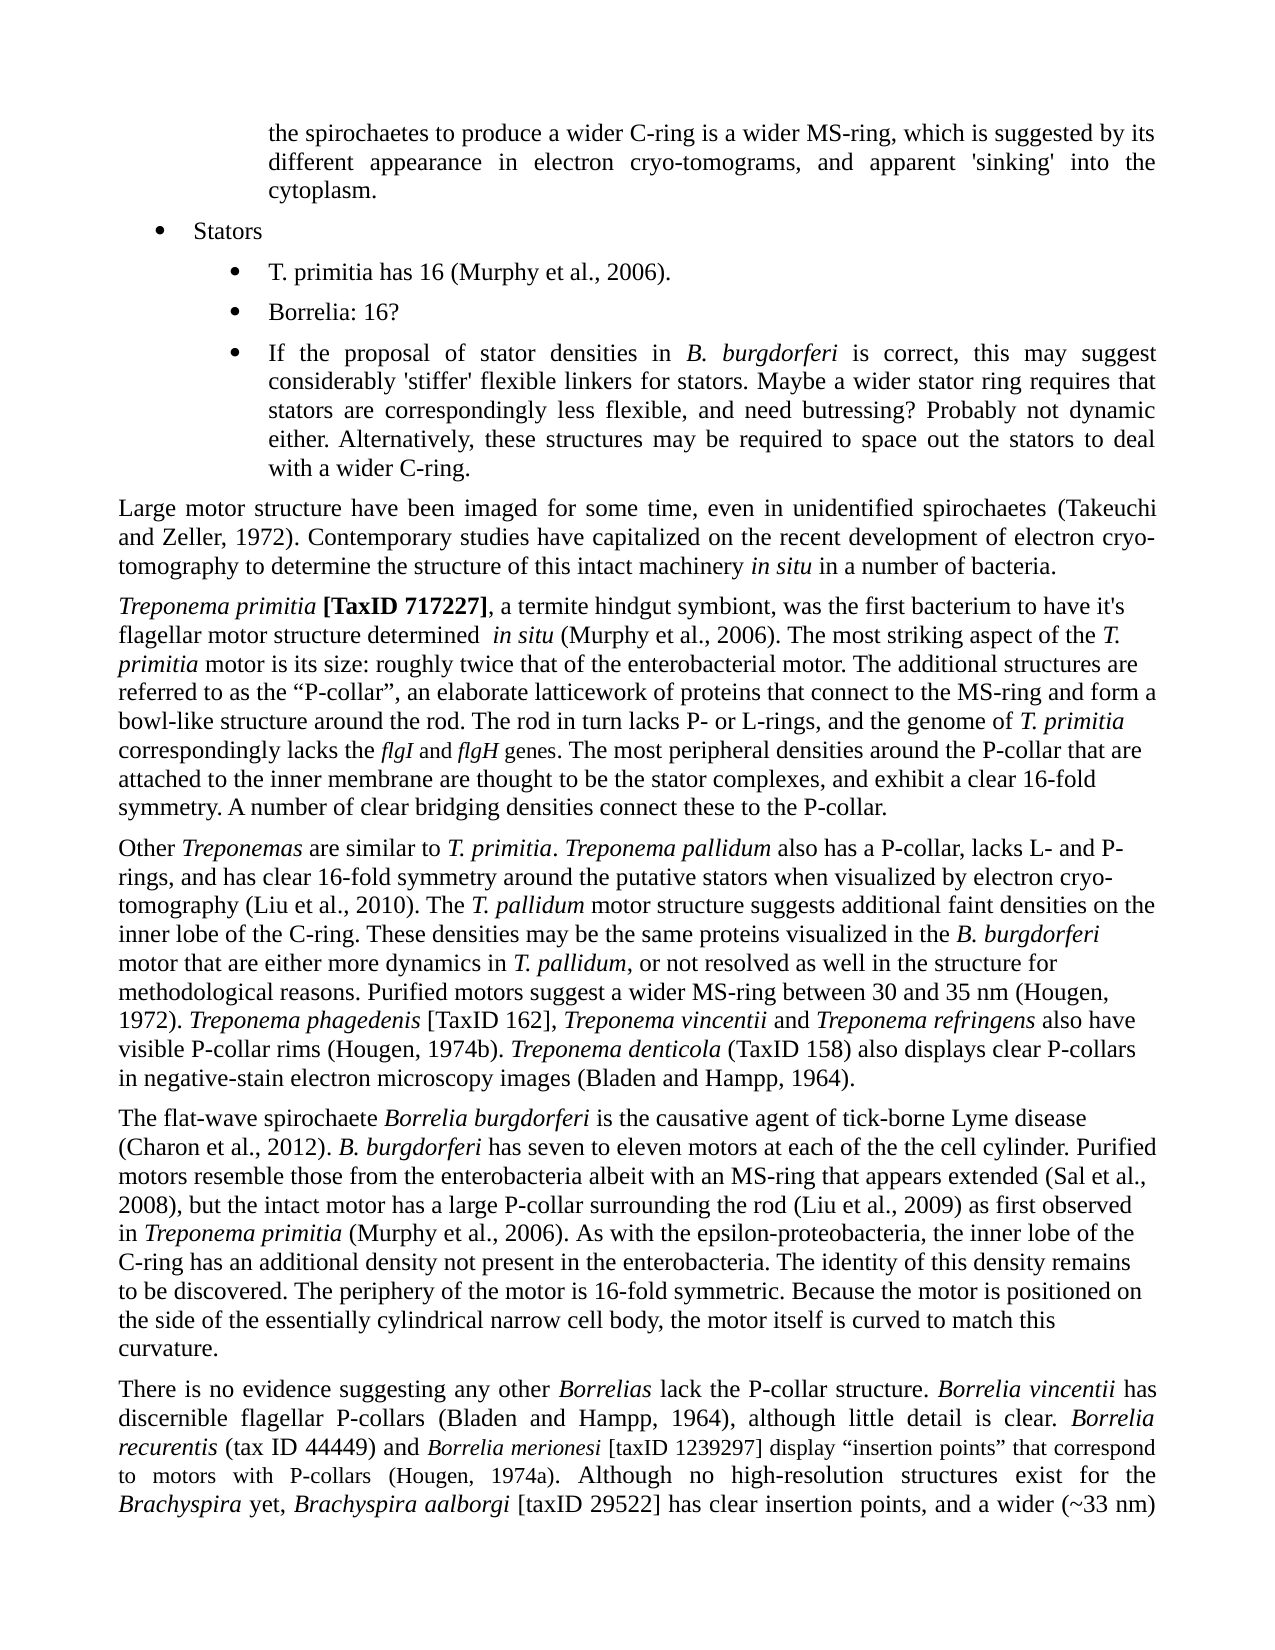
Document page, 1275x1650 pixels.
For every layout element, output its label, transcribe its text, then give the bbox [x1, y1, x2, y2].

list the spirochaetes to produce a wider C-ring is a wider MS-ring, which is suggested by its different appearance in electron cryo-tomograms, and apparent 'sinking' into the cytoplasm. [231, 118, 1157, 204]
list If the proposal of stator densities in B. burgdorferi is correct, this may suggest considerably 'stiffer' flexible linkers for stators. Maybe a wider stator ring requires that stators are correspondingly less flexible, and need butressing? Probably not dynamic either. Alternatively, these structures may be required to space out the stators to deal with a wider C-ring. [231, 338, 1157, 481]
text There is no evidence suggesting any other Borrelias lack the P-collar structure. Borrelia vincentii has discernible flagellar P-collars (Bladen and Hampp, 1964), although little detail is clear. Borrelia recurentis (tax ID 44449) and Borrelia merionesi [taxID 1239297] display “insertion points” that correspond to motors with P-collars (Hougen, 1974a). Although no high-resolution structures exist for the Brachyspira yet, Brachyspira aalborgi [taxID 29522] has clear insertion points, and a wider (~33 nm) [118, 1374, 1157, 1518]
list T. primitia has 16 (Murphy et al., 2006). [231, 257, 1157, 285]
text Large motor structure have been imaged for some time, even in unidentified spirochaetes (Takeuchi and Zeller, 1972). Contemporary studies have capitalized on the recent development of electron cryo-tomography to determine the structure of this intact machinery in situ in a number of bacteria. [118, 493, 1157, 579]
text The flat-wave spirochaete Borrelia burgdorferi is the causative agent of tick-borne Lyme disease (Charon et al., 2012). B. burgdorferi has seven to eleven motors at each of the the cell cylinder. Purified motors resemble those from the enterobacteria albeit with an MS-ring that appears extended (Sal et al., 2008), but the intact motor has a large P-collar surrounding the rod (Liu et al., 2009) as first observed in Treponema primitia (Murphy et al., 2006). As with the epsilon-proteobacteria, the inner lobe of the C-ring has an additional density not present in the enterobacteria. The identity of this density remains to be discovered. The periphery of the motor is 16-fold symmetric. Because the motor is positioned on the side of the essentially cylindrical narrow cell body, the motor itself is curved to match this curvature. [118, 1103, 1157, 1362]
list Borrelia: 16? [231, 297, 1157, 326]
text Treponema primitia [TaxID 717227], a termite hindgut symbiont, was the first bacterium to have it's flagellar motor structure determined in situ (Murphy et al., 2006). The most striking aspect of the T. primitia motor is its size: roughly twice that of the enterobacterial motor. The additional structures are referred to as the “P-collar”, an elaborate latticework of proteins that connect to the MS-ring and form a bowl-like structure around the rod. The rod in turn lacks P- or L-rings, and the genome of T. primitia correspondingly lacks the flgI and flgH genes. The most peripheral densities around the P-collar that are attached to the inner membrane are thought to be the stator complexes, and exhibit a clear 16-fold symmetry. A number of clear bridging densities connect these to the P-collar. [118, 591, 1157, 821]
text Other Treponemas are similar to T. primitia. Treponema pallidum also has a P-collar, lacks L- and P-rings, and has clear 16-fold symmetry around the putative stators when visualized by electron cryo-tomography (Liu et al., 2010). The T. pallidum motor structure suggests additional faint densities on the inner lobe of the C-ring. These densities may be the same proteins visualized in the B. burgdorferi motor that are either more dynamics in T. pallidum, or not resolved as well in the structure for methodological reasons. Purified motors suggest a wider MS-ring between 30 and 35 nm (Hougen, 1972). Treponema phagedenis [TaxID 162], Treponema vincentii and Treponema refringens also have visible P-collar rims (Hougen, 1974b). Treponema denticola (TaxID 158) also displays clear P-collars in negative-stain electron microscopy images (Bladen and Hampp, 1964). [118, 833, 1157, 1092]
list Stators [156, 216, 1157, 245]
